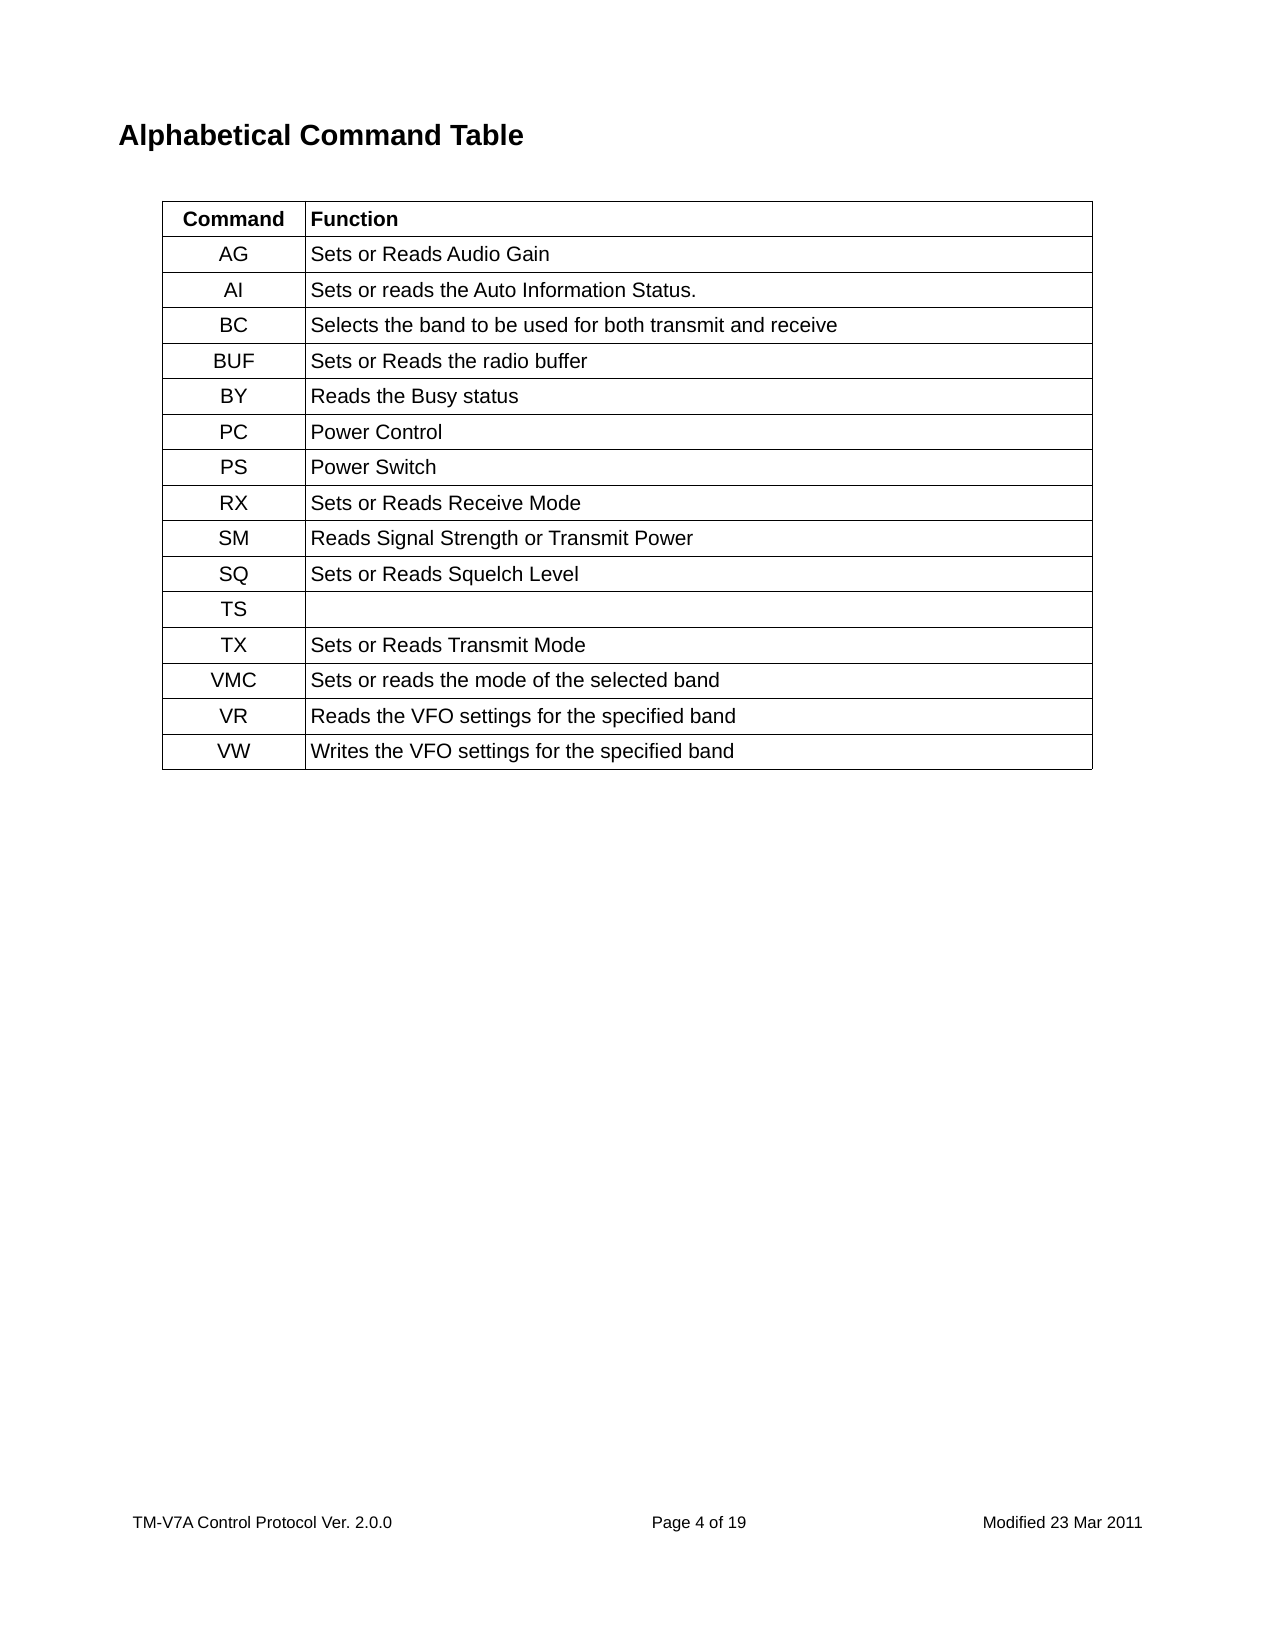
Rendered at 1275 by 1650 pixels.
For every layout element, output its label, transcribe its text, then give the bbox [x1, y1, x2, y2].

table_cell SQ [163, 557, 305, 591]
table_cell TS [163, 592, 305, 627]
table_cell PS [163, 450, 305, 485]
table_cell Sets or Reads Receive Mode [306, 486, 1092, 520]
table_cell Sets or reads the Auto Information Status. [306, 273, 1092, 307]
table_cell [306, 592, 1092, 627]
table_cell Reads the VFO settings for the specified band [306, 699, 1092, 733]
table_cell VR [163, 699, 305, 733]
table_cell SM [163, 521, 305, 556]
table_cell TX [163, 628, 305, 662]
table_cell Sets or Reads Audio Gain [306, 237, 1092, 272]
table_cell Writes the VFO settings for the specified band [306, 735, 1092, 769]
table_cell BC [163, 308, 305, 343]
table_cell VMC [163, 664, 305, 698]
table_cell Power Control [306, 415, 1092, 449]
table_cell BUF [163, 344, 305, 378]
table_cell Power Switch [306, 450, 1092, 485]
table_cell Selects the band to be used for both transmit and receive [306, 308, 1092, 343]
table_cell Sets or Reads Transmit Mode [306, 628, 1092, 662]
table_header Command [163, 202, 305, 236]
table_header Function [306, 202, 1092, 236]
table_cell VW [163, 735, 305, 769]
table_cell Sets or reads the mode of the selected band [306, 664, 1092, 698]
table_cell BY [163, 379, 305, 414]
table_cell RX [163, 486, 305, 520]
table_cell AG [163, 237, 305, 272]
table_cell Sets or Reads the radio buffer [306, 344, 1092, 378]
subtitle Alphabetical Command Table [118, 118, 1157, 152]
table_cell Sets or Reads Squelch Level [306, 557, 1092, 591]
table_cell Reads the Busy status [306, 379, 1092, 414]
table_cell Reads Signal Strength or Transmit Power [306, 521, 1092, 556]
table_cell AI [163, 273, 305, 307]
table_cell PC [163, 415, 305, 449]
